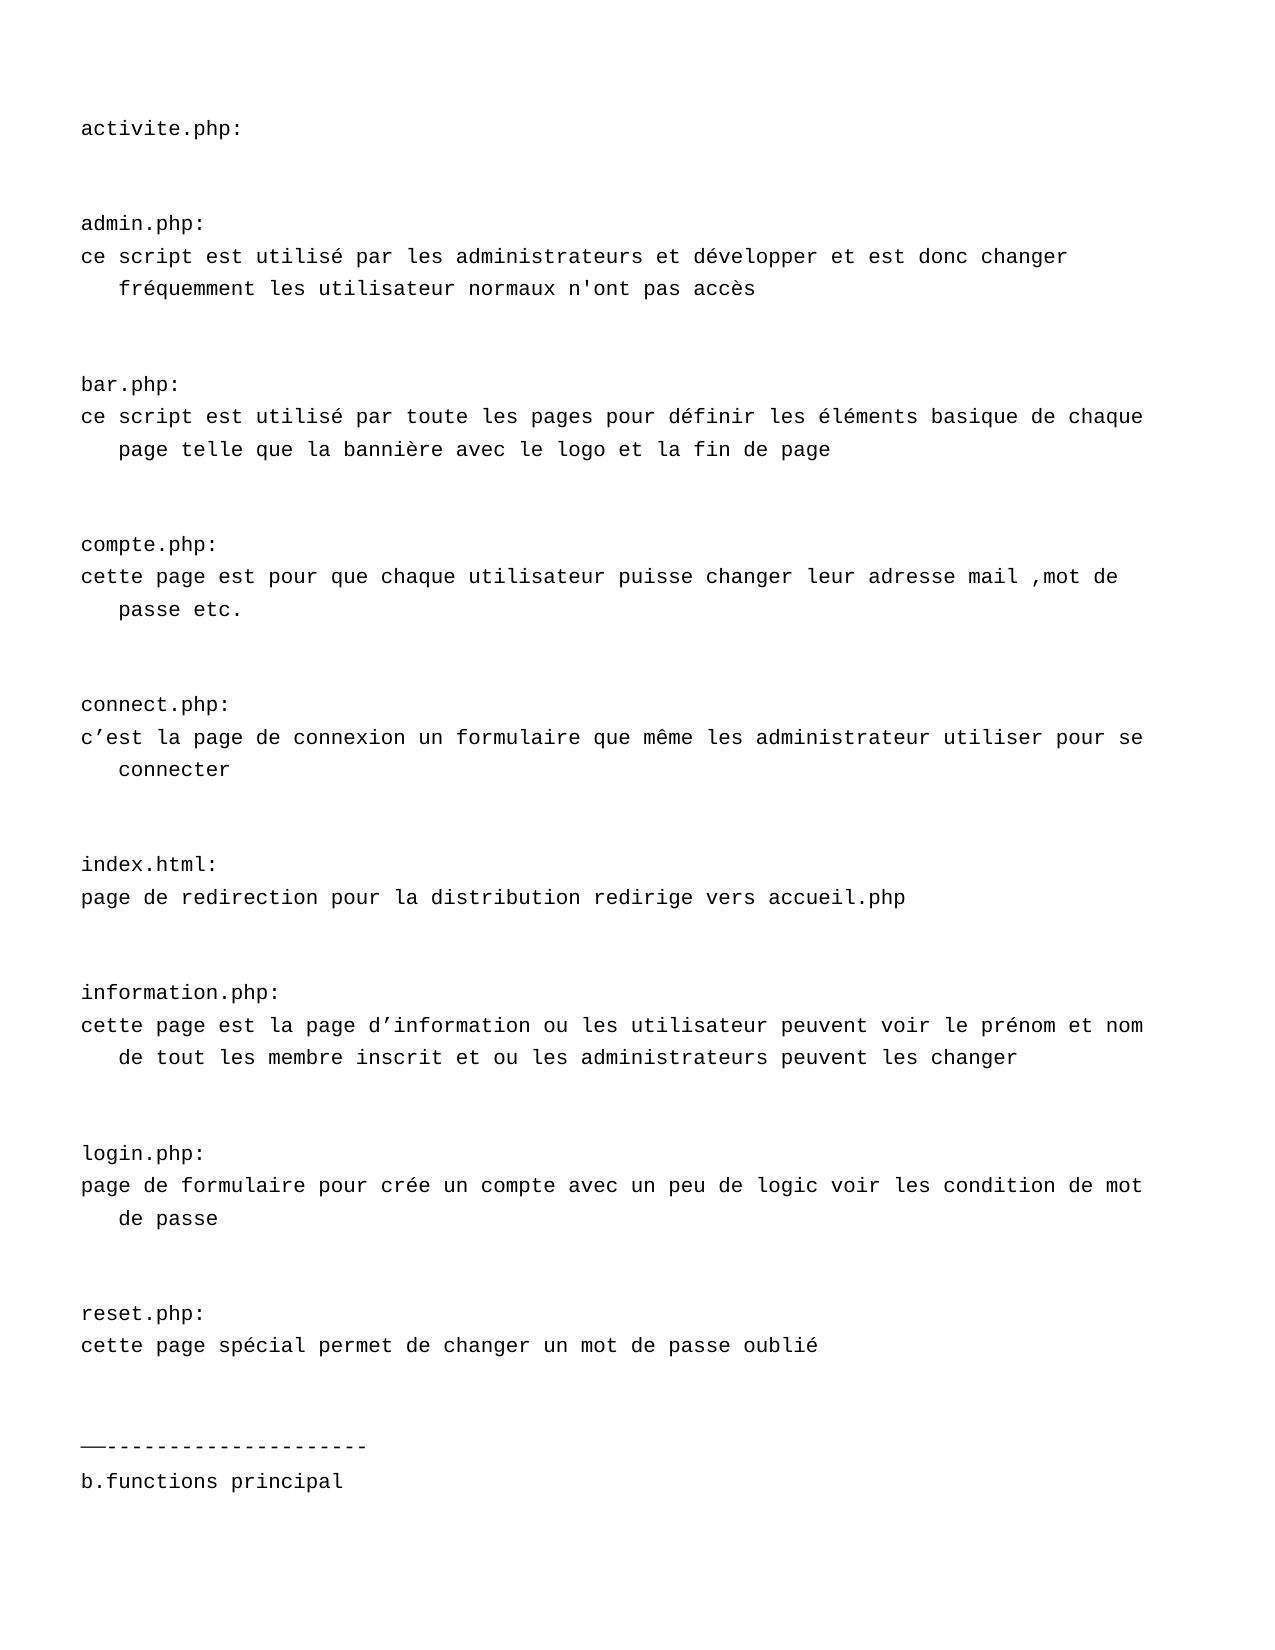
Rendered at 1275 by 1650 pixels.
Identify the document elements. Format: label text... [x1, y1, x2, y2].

text cette page spécial permet de changer un mot de passe oublié [81, 1335, 1146, 1359]
text activite.php: [81, 118, 1146, 142]
text index.html: [81, 854, 1146, 878]
text ce script est utilisé par les administrateurs et développer et est donc changer fréquemment les utilisateur normaux n'ont pas accès [81, 246, 1146, 302]
text —--------------------- [81, 1431, 1146, 1460]
text compte.php: [81, 534, 1146, 557]
text cette page est la page d’information ou les utilisateur peuvent voir le prénom et nom de tout les membre inscrit et ou les administrateurs peuvent les changer [81, 1015, 1146, 1071]
text admin.php: [81, 213, 1146, 237]
text cette page est pour que chaque utilisateur puisse changer leur adresse mail ,mot de passe etc. [81, 566, 1146, 623]
text bar.php: [81, 373, 1146, 397]
text login.php: [81, 1142, 1146, 1166]
text connect.php: [81, 694, 1146, 718]
text page de redirection pour la distribution redirige vers accueil.php [81, 887, 1146, 911]
text b.functions principal [81, 1471, 1146, 1495]
text ce script est utilisé par toute les pages pour définir les éléments basique de chaque page telle que la bannière avec le logo et la fin de page [81, 406, 1146, 462]
text page de formulaire pour crée un compte avec un peu de logic voir les condition de mot de passe [81, 1175, 1146, 1231]
text c’est la page de connexion un formulaire que même les administrateur utiliser pour se connecter [81, 727, 1146, 783]
text information.php: [81, 982, 1146, 1006]
text reset.php: [81, 1303, 1146, 1326]
